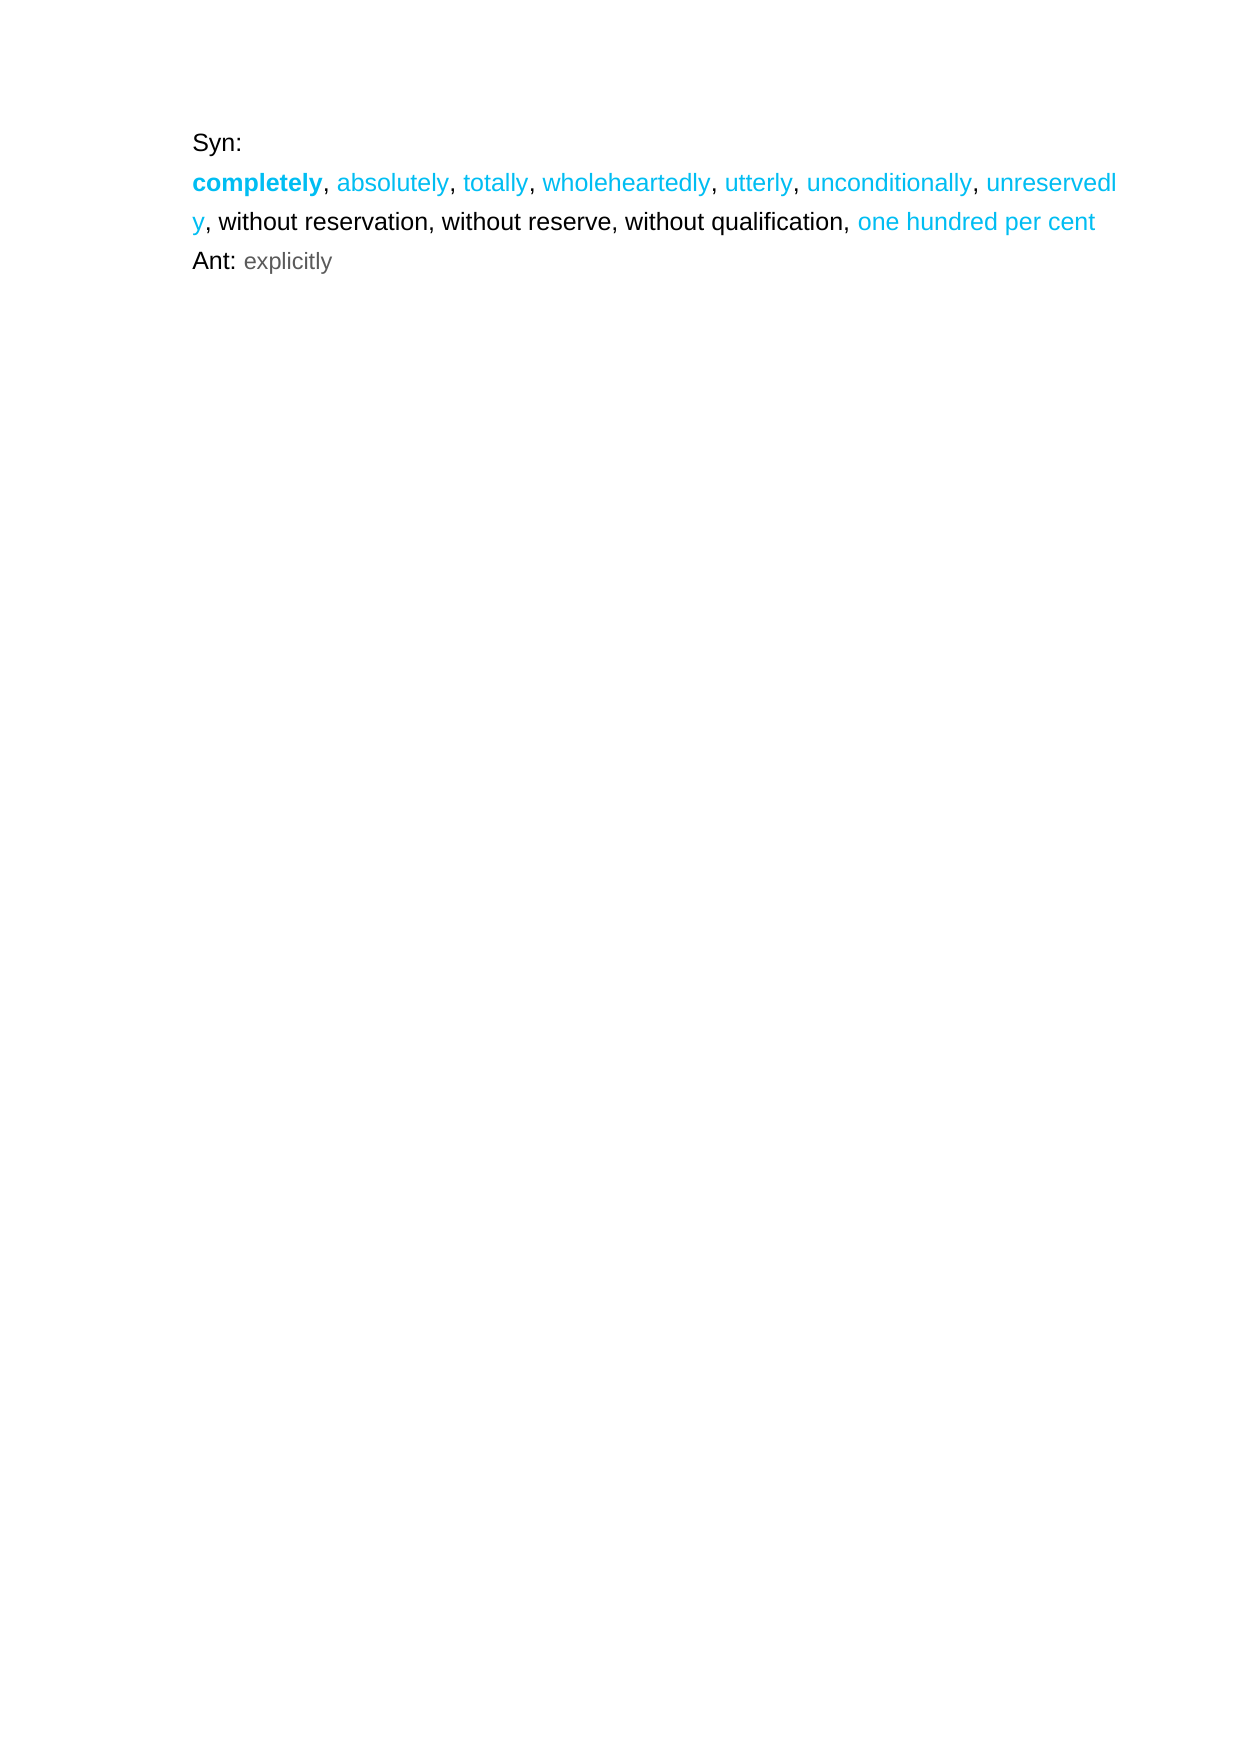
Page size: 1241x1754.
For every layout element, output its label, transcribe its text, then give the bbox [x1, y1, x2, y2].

text Syn: completely, absolutely, totally, wholeheartedly, utterly, unconditionally, unreservedl y, without reservation, without reserve, without qualification, one hundred per cent [118, 118, 1122, 235]
text Ant: explicitly [118, 235, 1122, 274]
